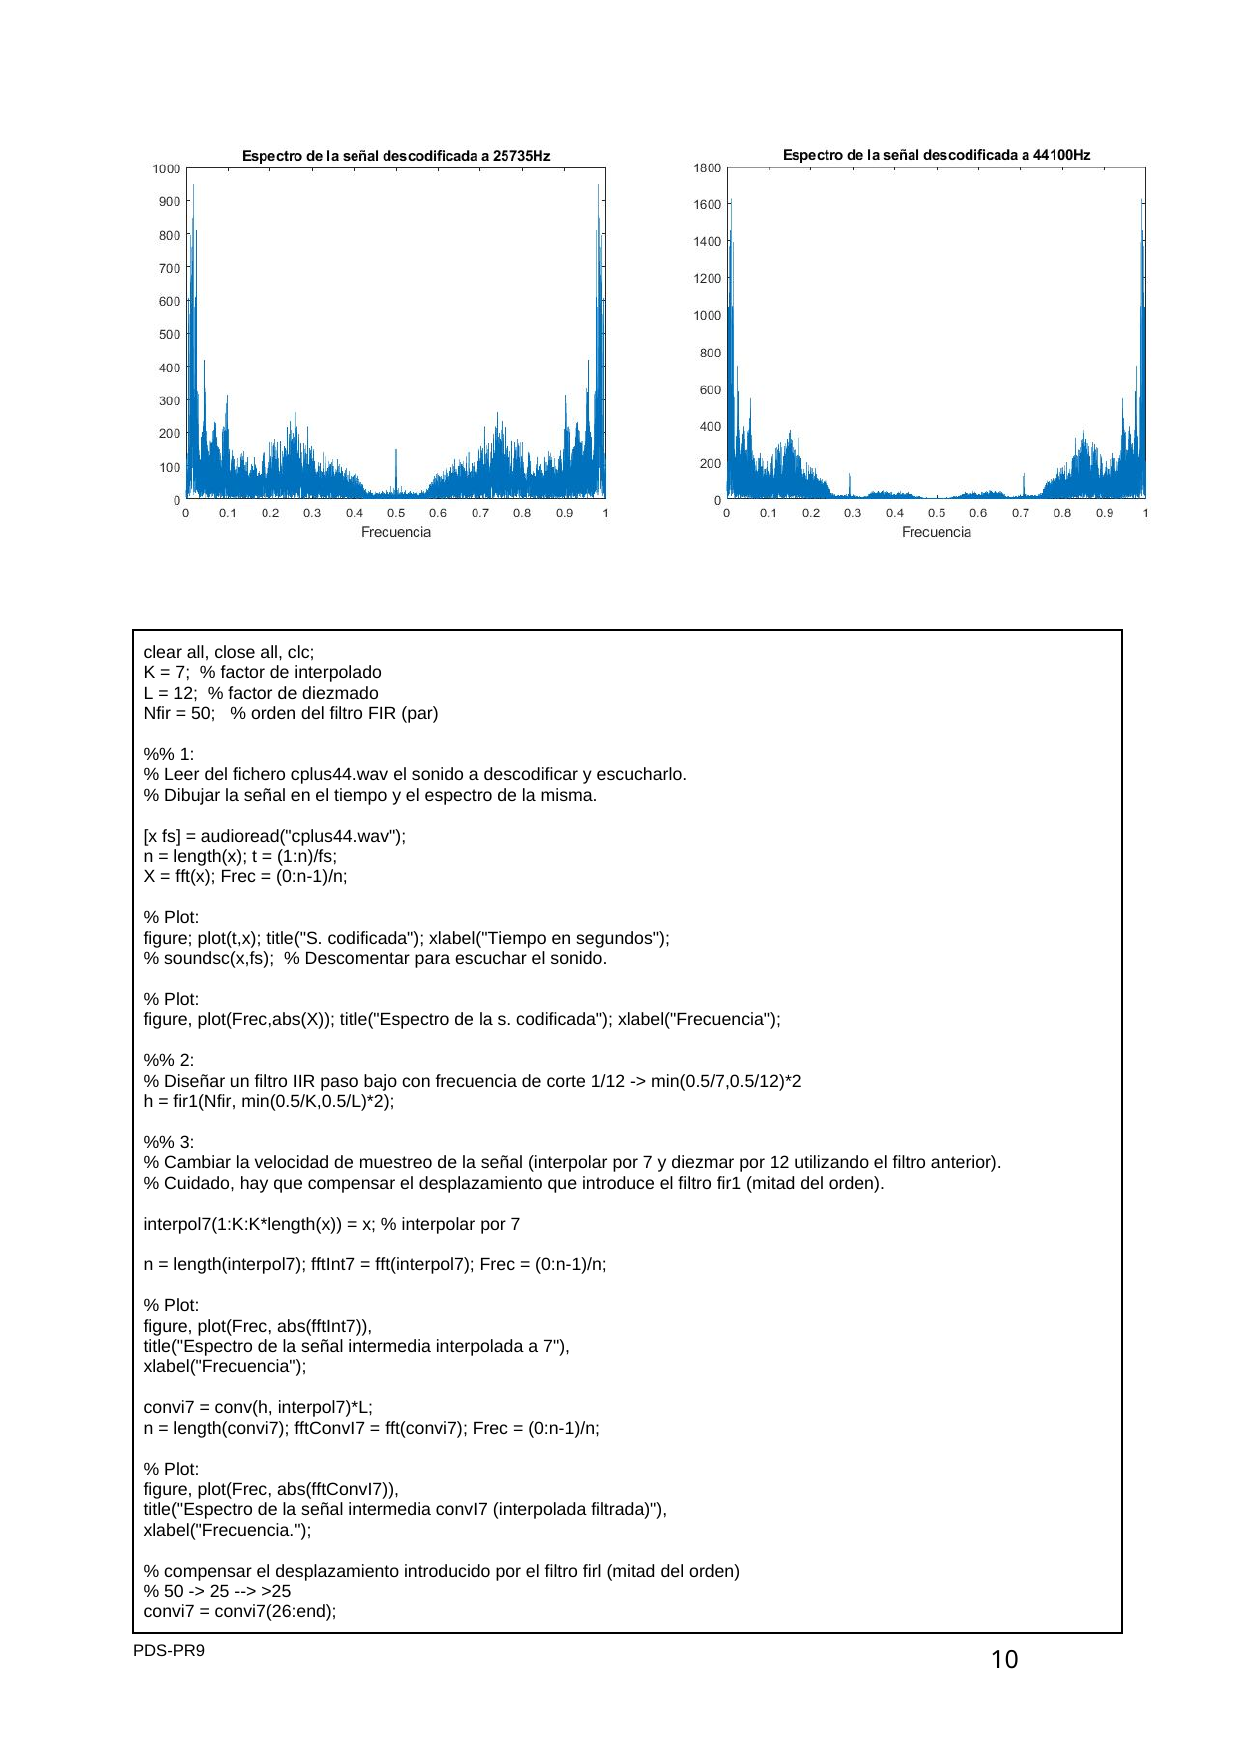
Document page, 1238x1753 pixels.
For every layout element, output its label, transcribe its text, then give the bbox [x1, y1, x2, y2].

picture [115, 136, 1197, 543]
table_header clear all, close all, clc; K = 7; % factor de interpolado L = 12; % factor de diezmado Nfir = 50; % orden del filtro FIR (par) %% 1: % Leer del fichero cplus44.wav el sonido a descodificar y escucharlo. % Dibujar la señal en el tiempo y el espectro de la misma. [x fs] = audioread("cplus44.wav"); n = length(x); t = (1:n)/fs; X = fft(x); Frec = (0:n-1)/n; % Plot: figure; plot(t,x); title("S. codificada"); xlabel("Tiempo en segundos"); % soundsc(x,fs); % Descomentar para escuchar el sonido. % Plot: figure, plot(Frec,abs(X)); title("Espectro de la s. codificada"); xlabel("Frecuencia"); %% 2: % Diseñar un filtro IIR paso bajo con frecuencia de corte 1/12 -> min(0.5/7,0.5/12)*2 h = fir1(Nfir, min(0.5/K,0.5/L)*2); %% 3: % Cambiar la velocidad de muestreo de la señal (interpolar por 7 y diezmar por 12 utilizando el filtro anterior). % Cuidado, hay que compensar el desplazamiento que introduce el filtro fir1 (mitad del orden). interpol7(1:K:K*length(x)) = x; % interpolar por 7 n = length(interpol7); fftInt7 = fft(interpol7); Frec = (0:n-1)/n; % Plot: figure, plot(Frec, abs(fftInt7)), title("Espectro de la señal intermedia interpolada a 7"), xlabel("Frecuencia"); convi7 = conv(h, interpol7)*L; n = length(convi7); fftConvI7 = fft(convi7); Frec = (0:n-1)/n; % Plot: figure, plot(Frec, abs(fftConvI7)), title("Espectro de la señal intermedia convI7 (interpolada filtrada)"), xlabel("Frecuencia."); % compensar el desplazamiento introducido por el filtro firl (mitad del orden) % 50 -> 25 --> >25 convi7 = convi7(26:end); [134, 631, 1121, 1632]
